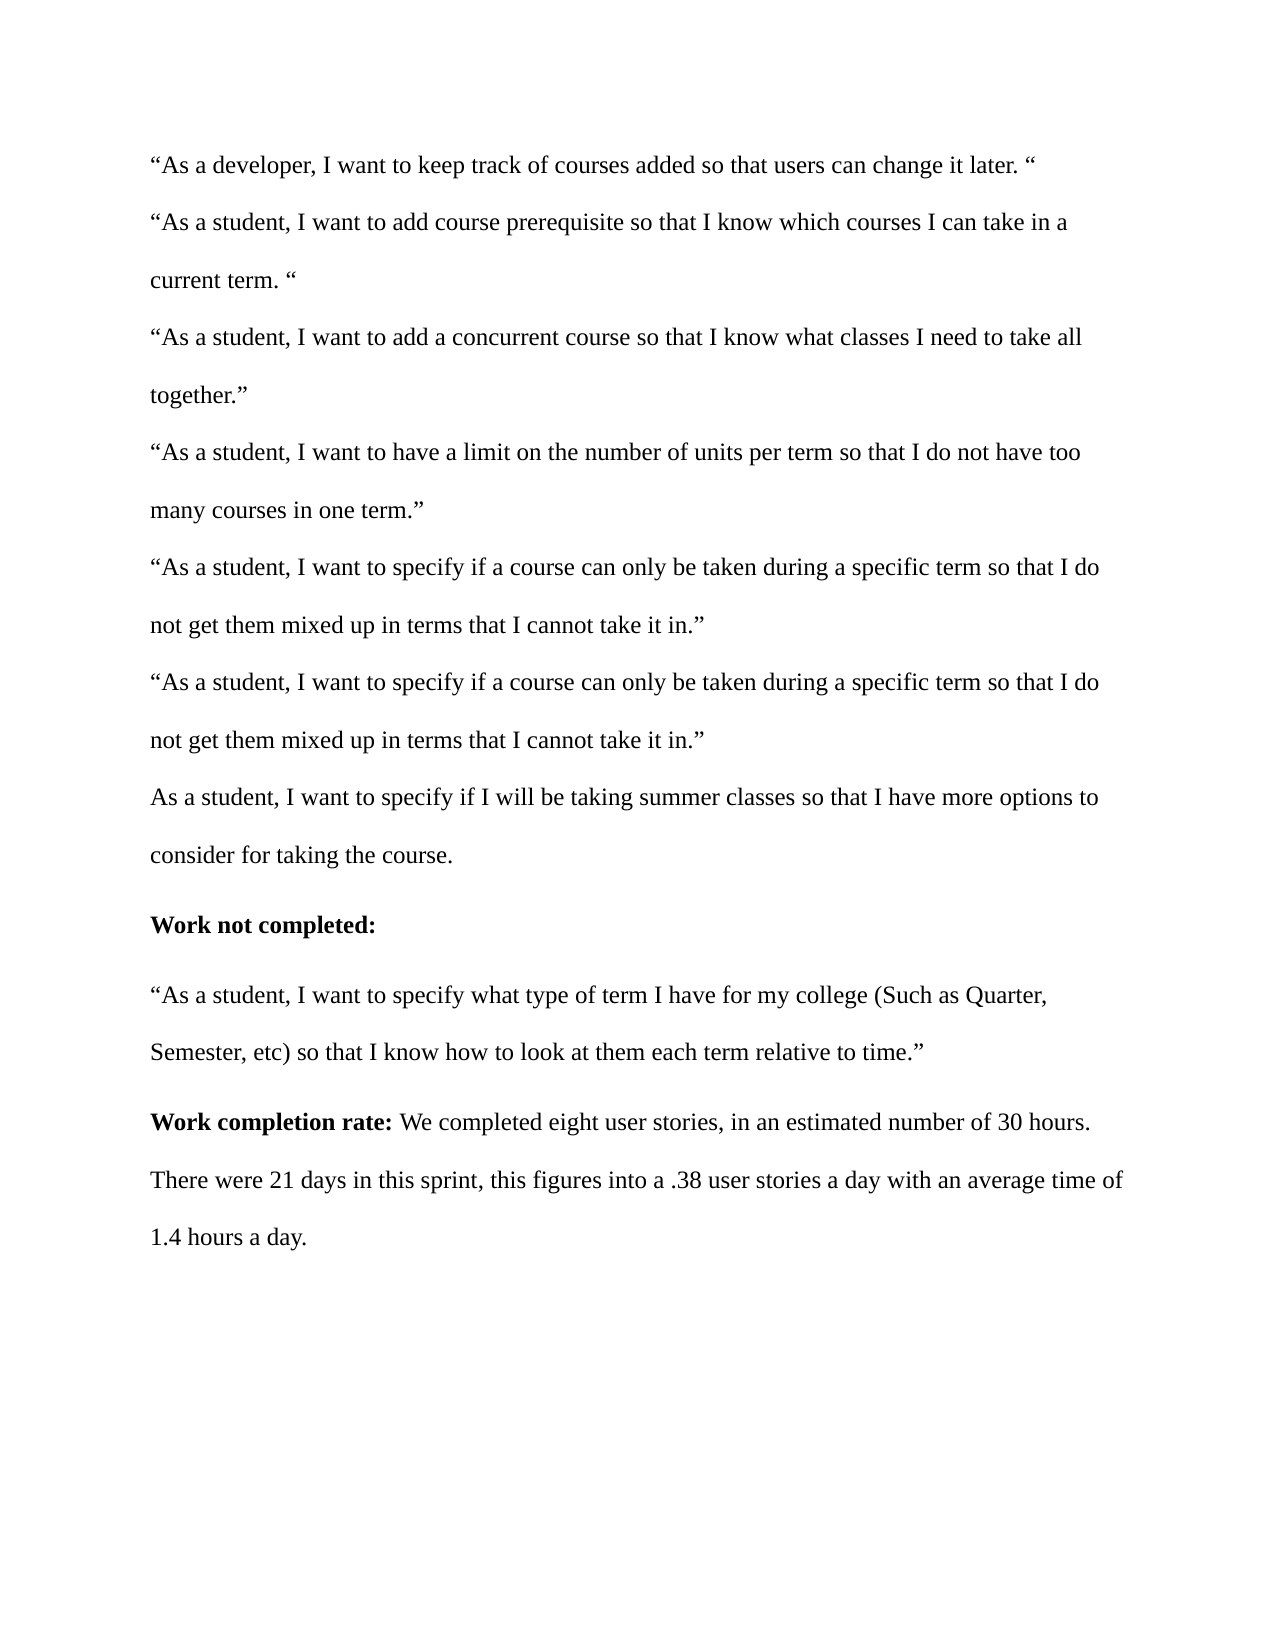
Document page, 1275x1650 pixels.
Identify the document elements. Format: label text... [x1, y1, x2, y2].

text “As a developer, I want to keep track of courses added so that users can change it later. “ [150, 150, 1125, 179]
text “As a student, I want to specify if a course can only be taken during a specific term so that I do not get them mixed up in terms that I cannot take it in.” [150, 552, 1125, 639]
text Work completion rate: We completed eight user stories, in an estimated number of 30 hours. There were 21 days in this sprint, this figures into a .38 user stories a day with an average time of 1.4 hours a day. [150, 1107, 1125, 1251]
text “As a student, I want to add a concurrent course so that I know what classes I need to take all together.” [150, 322, 1125, 409]
text “As a student, I want to specify what type of term I have for my college (Such as Quarter, Semester, etc) so that I know how to look at them each term relative to time.” [150, 980, 1125, 1066]
text “As a student, I want to add course prerequisite so that I know which courses I can take in a current term. “ [150, 207, 1125, 294]
text “As a student, I want to have a limit on the number of units per term so that I do not have too many courses in one term.” [150, 437, 1125, 524]
text As a student, I want to specify if I will be taking summer classes so that I have more options to consider for taking the course. [150, 782, 1125, 869]
text “As a student, I want to specify if a course can only be taken during a specific term so that I do not get them mixed up in terms that I cannot take it in.” [150, 667, 1125, 754]
text Work not completed: [150, 910, 1125, 939]
